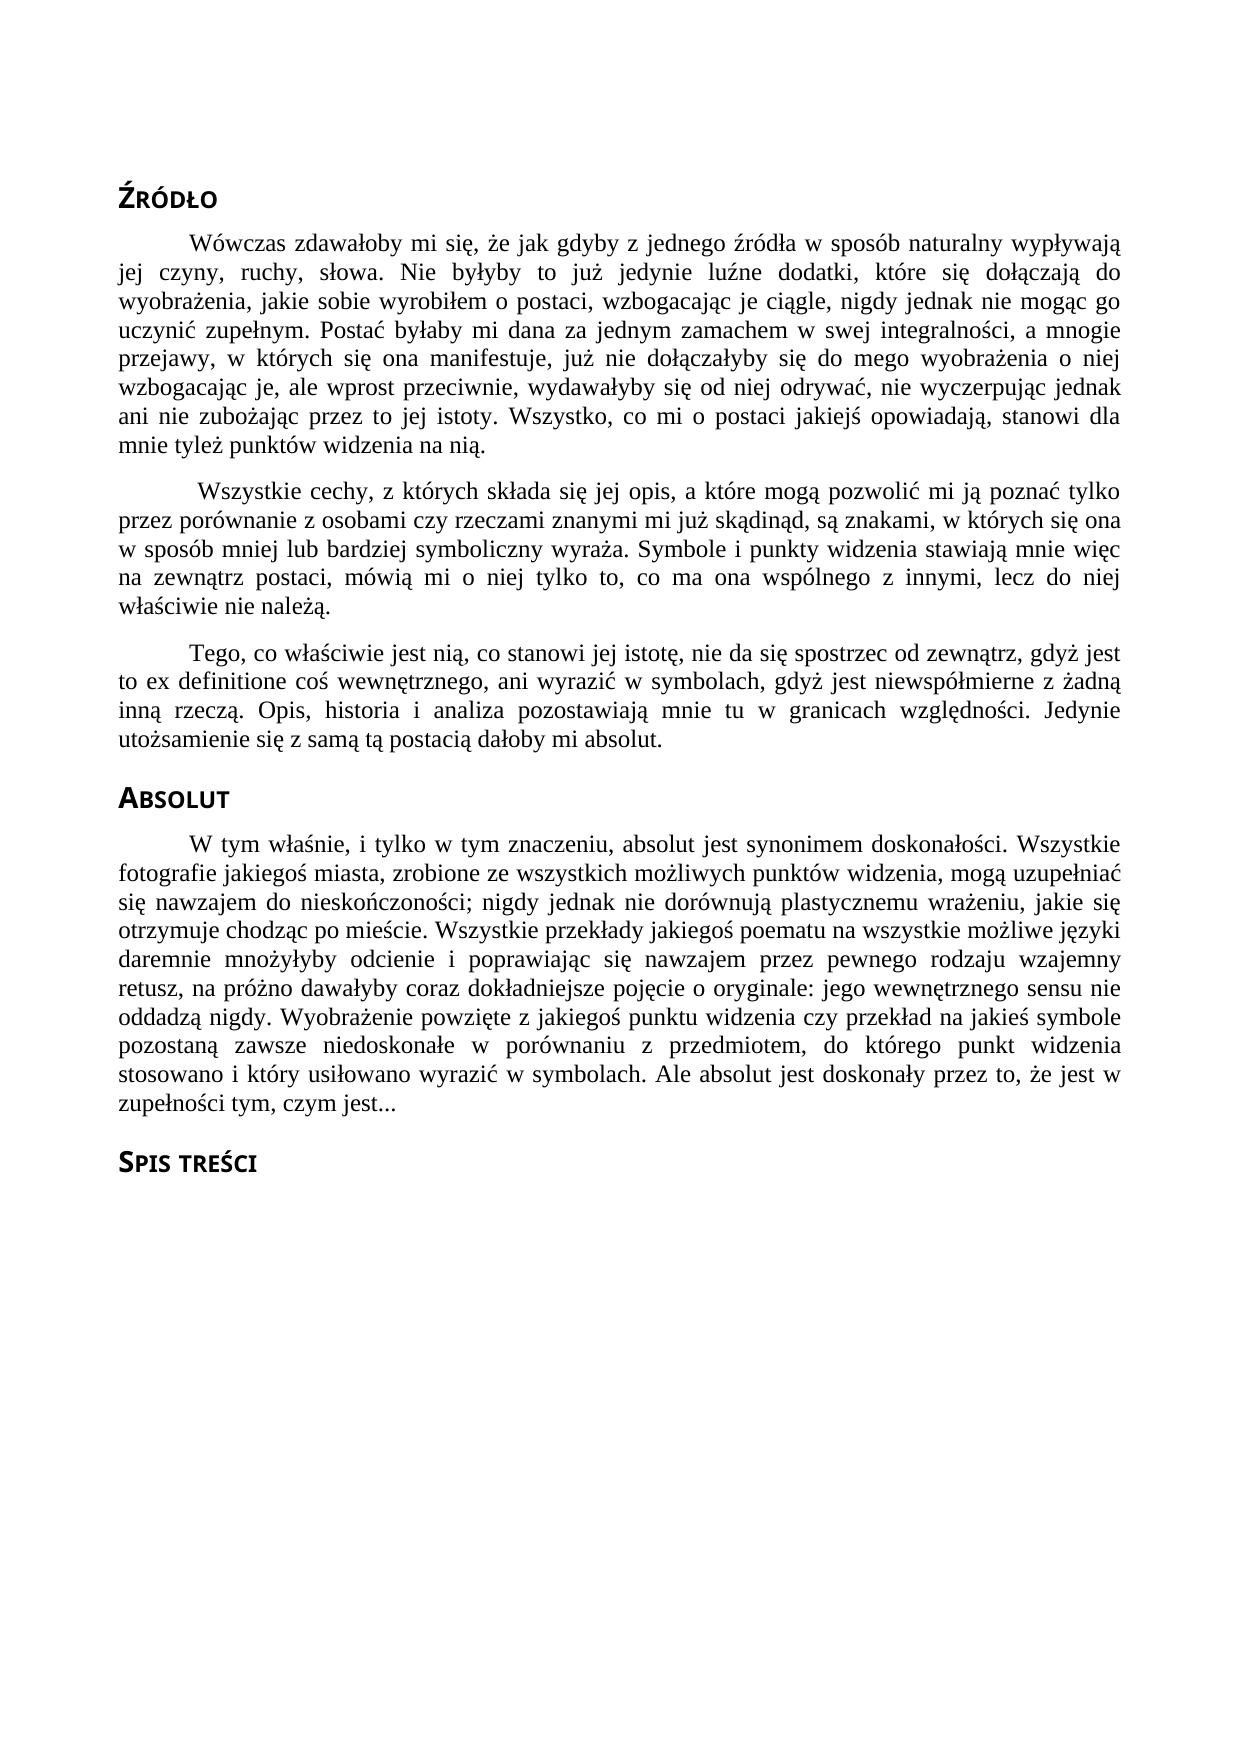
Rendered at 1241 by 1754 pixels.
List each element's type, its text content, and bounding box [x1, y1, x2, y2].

subtitle Spis treści [118, 1142, 1122, 1181]
subtitle Źródło [118, 177, 1122, 217]
text Tego, co właściwie jest nią, co stanowi jej istotę, nie da się spostrzec od zewnątrz, gdyż jest to ex definitione coś wewnętrznego, ani wyrazić w symbolach, gdyż jest niewspółmierne z żadną inną rzeczą. Opis, historia i analiza pozostawiają mnie tu w granicach względności. Jedynie utożsamienie się z samą tą postacią dałoby mi absolut. [118, 638, 1122, 753]
text W tym właśnie, i tylko w tym znaczeniu, absolut jest synonimem doskonałości. Wszystkie fotografie jakiegoś miasta, zrobione ze wszystkich możliwych punktów widzenia, mogą uzupełniać się nawzajem do nieskończoności; nigdy jednak nie dorównują plastycznemu wrażeniu, jakie się otrzymuje chodząc po mieście. Wszystkie przekłady jakiegoś poematu na wszystkie możliwe języki daremnie mnożyłyby odcienie i poprawiając się nawzajem przez pewnego rodzaju wzajemny retusz, na próżno dawałyby coraz dokładniejsze pojęcie o oryginale: jego wewnętrznego sensu nie oddadzą nigdy. Wyobrażenie powzięte z jakiegoś punktu widzenia czy przekład na jakieś symbole pozostaną zawsze niedoskonałe w porównaniu z przedmiotem, do którego punkt widzenia stosowano i który usiłowano wyrazić w symbolach. Ale absolut jest doskonały przez to, że jest w zupełności tym, czym jest... [118, 829, 1122, 1117]
text Wszystkie cechy, z których składa się jej opis, a które mogą pozwolić mi ją poznać tylko przez porównanie z osobami czy rzeczami znanymi mi już skądinąd, są znakami, w których się ona w sposób mniej lub bardziej symboliczny wyraża. Symbole i punkty widzenia stawiają mnie więc na zewnątrz postaci, mówią mi o niej tylko to, co ma ona wspólnego z innymi, lecz do niej właściwie nie należą. [118, 476, 1122, 620]
text Wówczas zdawałoby mi się, że jak gdyby z jednego źródła w sposób naturalny wypływają jej czyny, ruchy, słowa. Nie byłyby to już jedynie luźne dodatki, które się dołączają do wyobrażenia, jakie sobie wyrobiłem o postaci, wzbogacając je ciągle, nigdy jednak nie mogąc go uczynić zupełnym. Postać byłaby mi dana za jednym zamachem w swej integralności, a mnogie przejawy, w których się ona manifestuje, już nie dołączałyby się do mego wyobrażenia o niej wzbogacając je, ale wprost przeciwnie, wydawałyby się od niej odrywać, nie wyczerpując jednak ani nie zubożając przez to jej istoty. Wszystko, co mi o postaci jakiejś opowiadają, stanowi dla mnie tyleż punktów widzenia na nią. [118, 228, 1122, 458]
subtitle Absolut [118, 778, 1122, 817]
